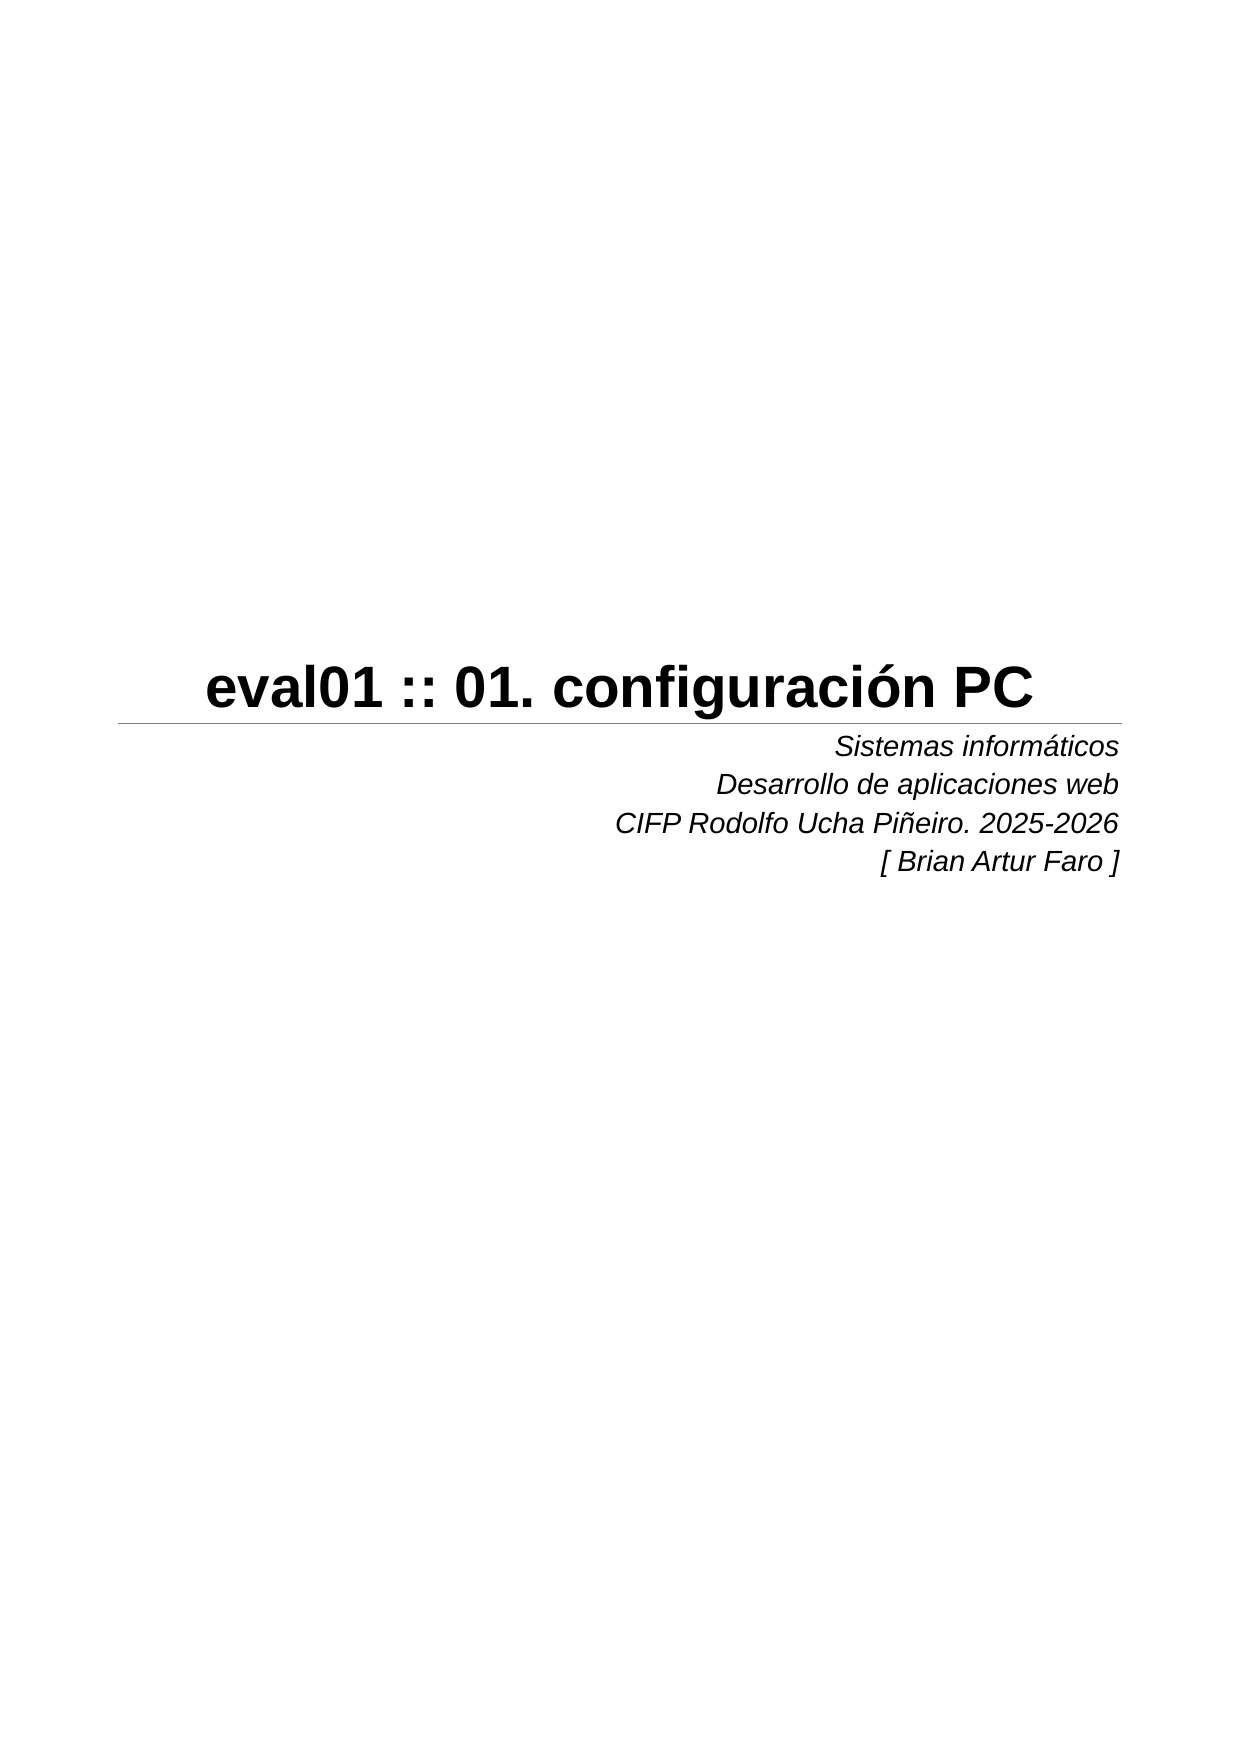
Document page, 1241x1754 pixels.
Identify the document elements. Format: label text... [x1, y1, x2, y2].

title eval01 :: 01. configuración PC [118, 649, 1122, 723]
subtitle Sistemas informáticos Desarrollo de aplicaciones web CIFP Rodolfo Ucha Piñeiro. 2025-2026 [ Brian Artur Faro ] [118, 729, 1122, 878]
